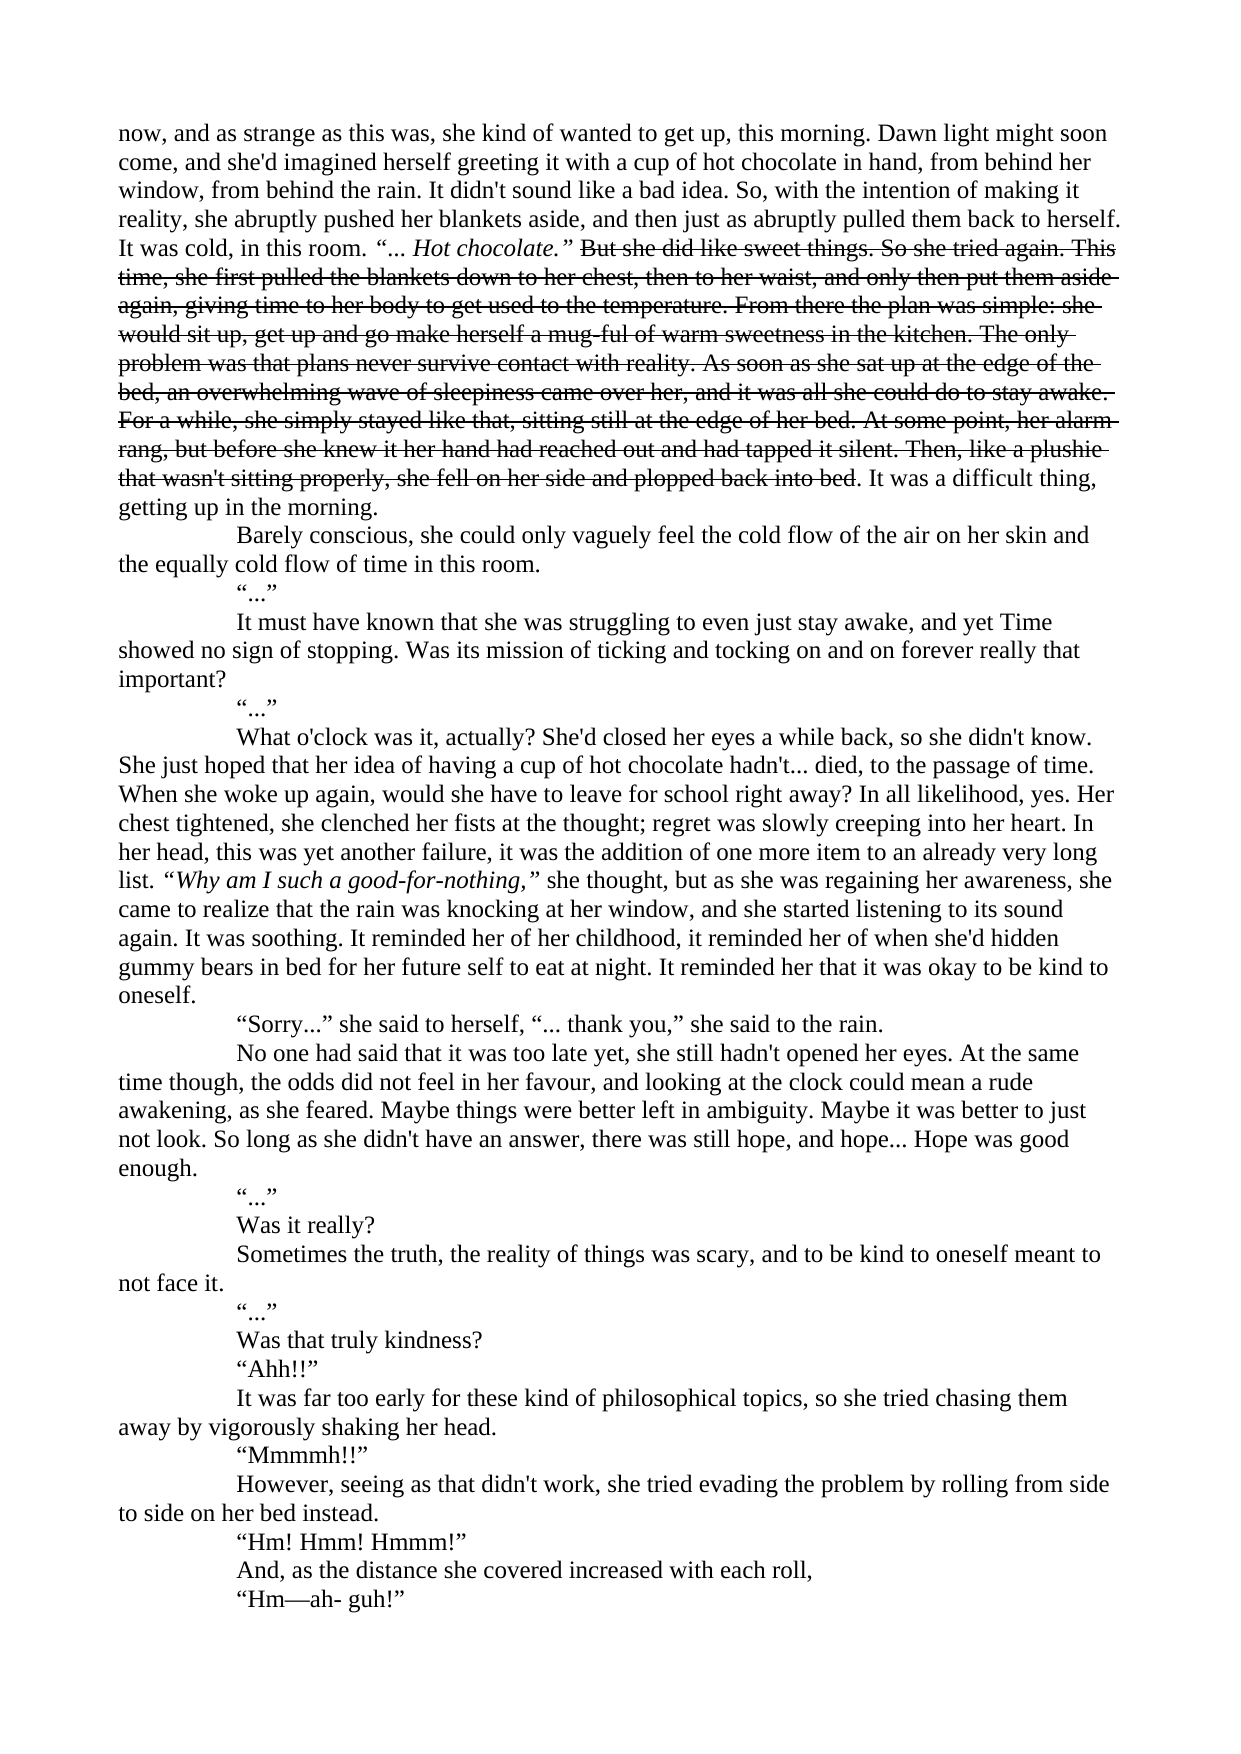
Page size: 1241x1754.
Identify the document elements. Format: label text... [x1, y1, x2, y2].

text “Mmmmh!!” [118, 1441, 1122, 1469]
text Was that truly kindness? [118, 1326, 1122, 1354]
text It must have known that she was struggling to even just stay awake, and yet Time showed no sign of stopping. Was its mission of ticking and tocking on and on forever really that important? [118, 607, 1122, 693]
text “...” [118, 1297, 1122, 1326]
text It was far too early for these kind of philosophical topics, so she tried chasing them away by vigorously shaking her head. [118, 1383, 1122, 1441]
text “Ahh!!” [118, 1354, 1122, 1383]
text “Hm—ah- guh!” [118, 1584, 1122, 1613]
text “...” [118, 1182, 1122, 1211]
text “Hm! Hmm! Hmmm!” [118, 1527, 1122, 1556]
text Barely conscious, she could only vaguely feel the cold flow of the air on her skin and the equally cold flow of time in this room. [118, 521, 1122, 578]
text What o'clock was it, actually? She'd closed her eyes a while back, so she didn't know. She just hoped that her idea of having a cup of hot chocolate hadn't... died, to the passage of time. When she woke up again, would she have to leave for school right away? In all likelihood, yes. Her chest tightened, she clenched her fists at the thought; regret was slowly creeping into her heart. In her head, this was yet another failure, it was the addition of one more item to an already very long list. “Why am I such a good-for-nothing,” she thought, but as she was regaining her awareness, she came to realize that the rain was knocking at her window, and she started listening to its sound again. It was soothing. It reminded her of her childhood, it reminded her of when she'd hidden gummy bears in bed for her future self to eat at night. It reminded her that it was okay to be kind to oneself. [118, 722, 1122, 1009]
text However, seeing as that didn't work, she tried evading the problem by rolling from side to side on her bed instead. [118, 1469, 1122, 1527]
text “...” [118, 578, 1122, 607]
text And, as the distance she covered increased with each roll, [118, 1556, 1122, 1584]
text now, and as strange as this was, she kind of wanted to get up, this morning. Dawn light might soon come, and she'd imagined herself greeting it with a cup of hot chocolate in hand, from behind her window, from behind the rain. It didn't sound like a bad idea. So, with the intention of making it reality, she abruptly pushed her blankets aside, and then just as abruptly pulled them back to herself. It was cold, in this room. “... Hot chocolate.” But she did like sweet things. So she tried again. This time, she first pulled the blankets down to her chest, then to her waist, and only then put them aside again, giving time to her body to get used to the temperature. From there the plan was simple: she would sit up, get up and go make herself a mug-ful of warm sweetness in the kitchen. The only problem was that plans never survive contact with reality. As soon as she sat up at the edge of the bed, an overwhelming wave of sleepiness came over her, and it was all she could do to stay awake. For a while, she simply stayed like that, sitting still at the edge of her bed. At some point, her alarm rang, but before she knew it her hand had reached out and had tapped it silent. Then, like a plushie that wasn't sitting properly, she fell on her side and plopped back into bed. It was a difficult thing, getting up in the morning. [118, 118, 1122, 521]
text Sometimes the truth, the reality of things was scary, and to be kind to oneself meant to not face it. [118, 1239, 1122, 1297]
text No one had said that it was too late yet, she still hadn't opened her eyes. At the same time though, the odds did not feel in her favour, and looking at the clock could mean a rude awakening, as she feared. Maybe things were better left in ambiguity. Maybe it was better to just not look. So long as she didn't have an answer, there was still hope, and hope... Hope was good enough. [118, 1038, 1122, 1182]
text “Sorry...” she said to herself, “... thank you,” she said to the rain. [118, 1009, 1122, 1038]
text “...” [118, 693, 1122, 722]
text Was it really? [118, 1211, 1122, 1239]
